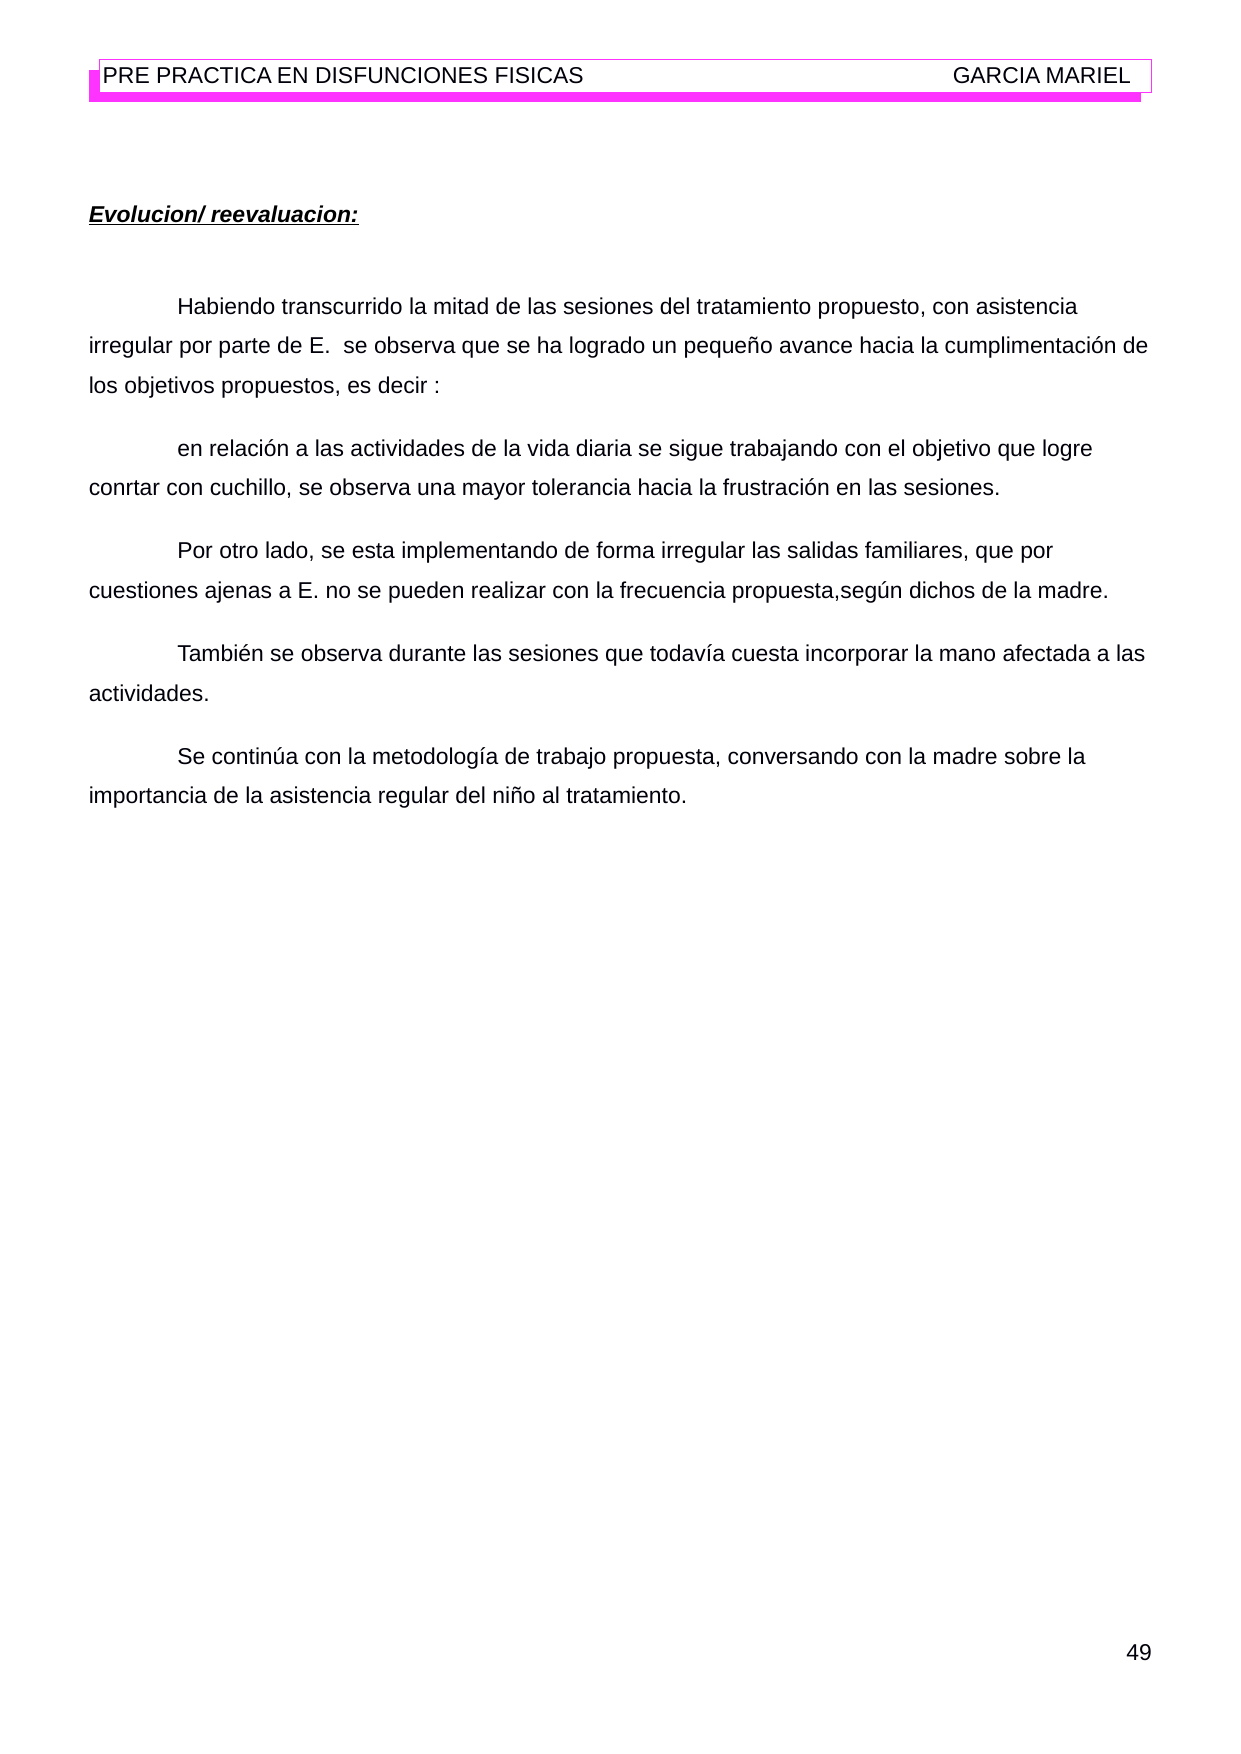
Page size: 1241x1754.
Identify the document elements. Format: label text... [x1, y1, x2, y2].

text Se continúa con la metodología de trabajo propuesta, conversando con la madre sobre la importancia de la asistencia regular del niño al tratamiento. [88, 743, 1152, 808]
text Habiendo transcurrido la mitad de las sesiones del tratamiento propuesto, con asistencia irregular por parte de E. se observa que se ha logrado un pequeño avance hacia la cumplimentación de los objetivos propuestos, es decir : [88, 293, 1152, 398]
text en relación a las actividades de la vida diaria se sigue trabajando con el objetivo que logre conrtar con cuchillo, se observa una mayor tolerancia hacia la frustración en las sesiones. [88, 435, 1152, 501]
subtitle Evolucion/ reevaluacion: [88, 201, 1152, 228]
text Por otro lado, se esta implementando de forma irregular las salidas familiares, que por cuestiones ajenas a E. no se pueden realizar con la frecuencia propuesta,según dichos de la madre. [88, 537, 1152, 603]
text También se observa durante las sesiones que todavía cuesta incorporar la mano afectada a las actividades. [88, 640, 1152, 706]
